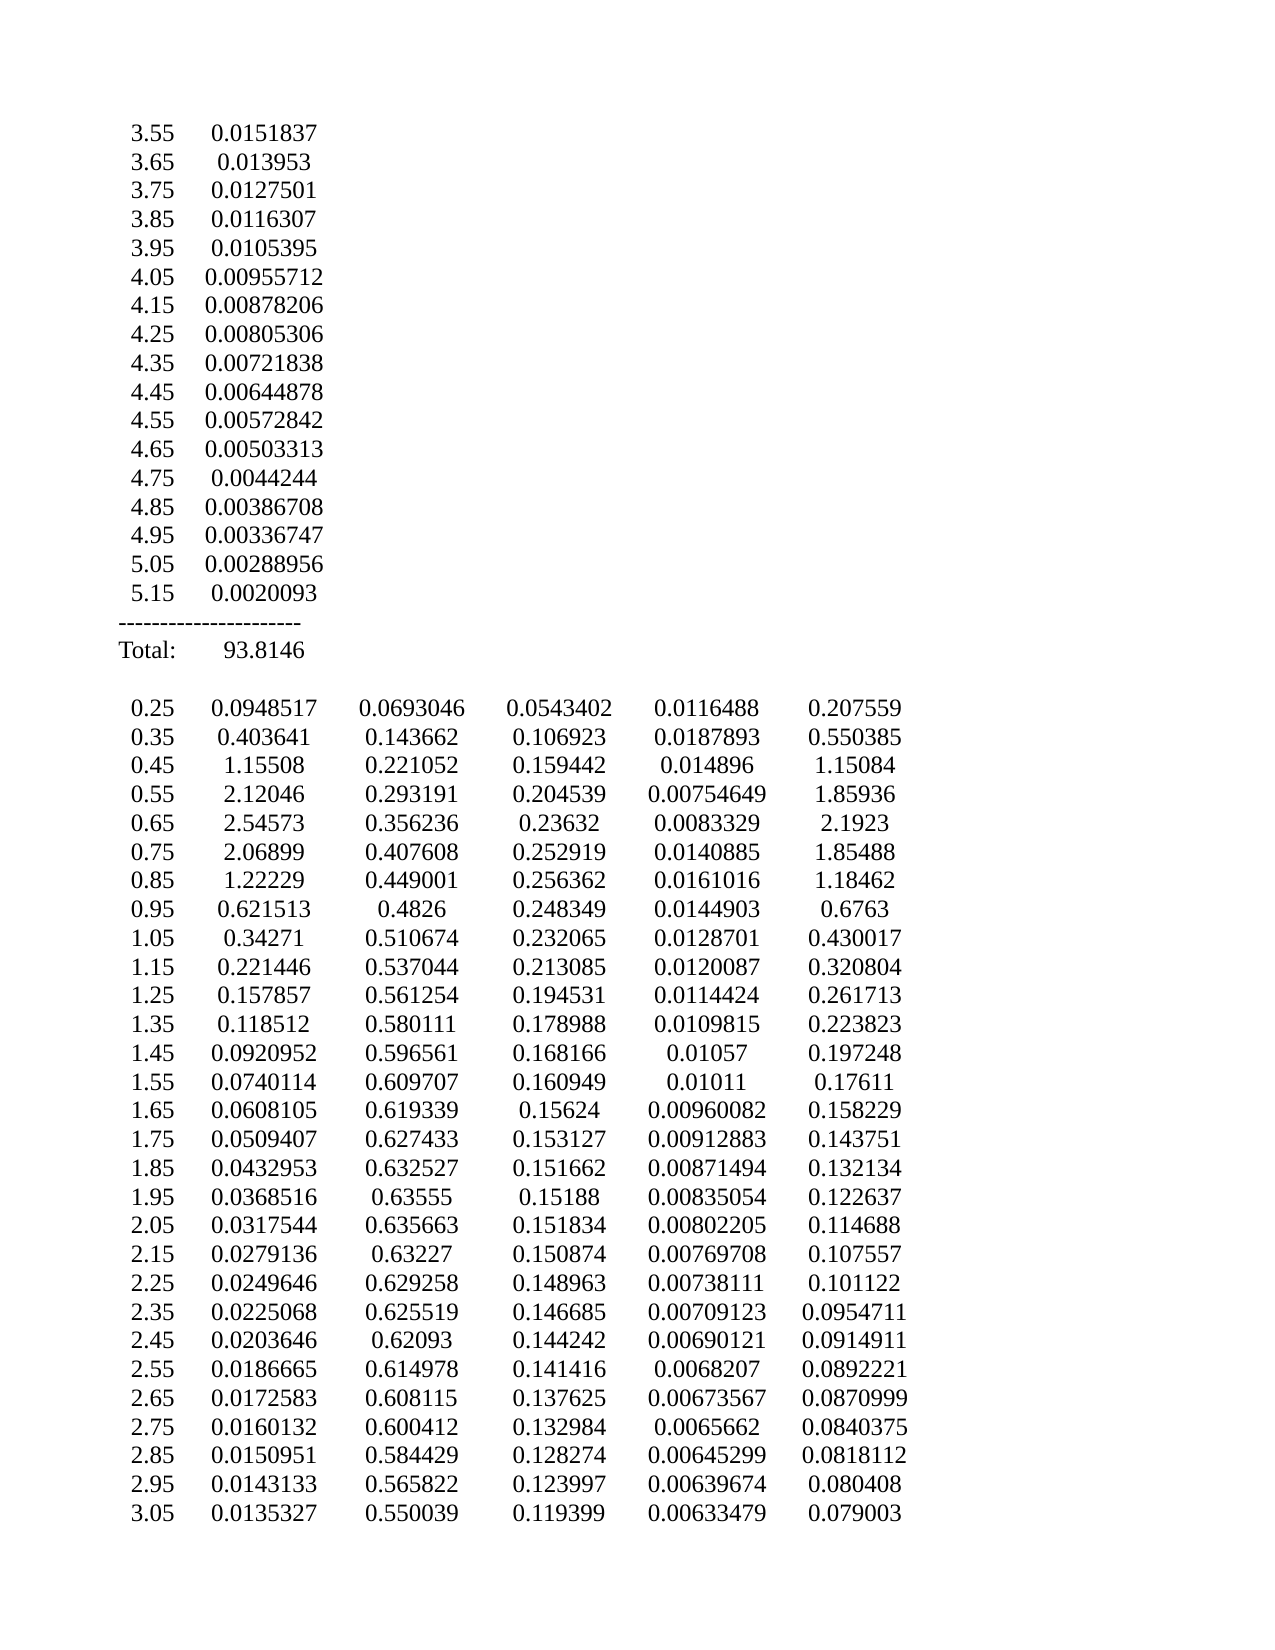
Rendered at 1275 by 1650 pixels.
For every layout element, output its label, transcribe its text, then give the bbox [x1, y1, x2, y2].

text 0.75 2.06899 0.407608 0.252919 0.0140885 1.85488 [118, 837, 1157, 866]
text 2.35 0.0225068 0.625519 0.146685 0.00709123 0.0954711 [118, 1297, 1157, 1326]
text 4.95 0.00336747 [118, 521, 1157, 549]
text 4.25 0.00805306 [118, 319, 1157, 348]
text 4.55 0.00572842 [118, 406, 1157, 434]
text 1.15 0.221446 0.537044 0.213085 0.0120087 0.320804 [118, 952, 1157, 981]
text 0.65 2.54573 0.356236 0.23632 0.0083329 2.1923 [118, 808, 1157, 837]
text 0.95 0.621513 0.4826 0.248349 0.0144903 0.6763 [118, 894, 1157, 923]
text 4.85 0.00386708 [118, 492, 1157, 521]
text 5.05 0.00288956 [118, 549, 1157, 578]
text 4.05 0.00955712 [118, 262, 1157, 291]
text 1.35 0.118512 0.580111 0.178988 0.0109815 0.223823 [118, 1009, 1157, 1038]
text 0.55 2.12046 0.293191 0.204539 0.00754649 1.85936 [118, 779, 1157, 808]
text 3.75 0.0127501 [118, 176, 1157, 204]
text 3.05 0.0135327 0.550039 0.119399 0.00633479 0.079003 [118, 1498, 1157, 1527]
text 3.85 0.0116307 [118, 204, 1157, 233]
text 4.75 0.0044244 [118, 463, 1157, 492]
text 2.55 0.0186665 0.614978 0.141416 0.0068207 0.0892221 [118, 1354, 1157, 1383]
text 1.55 0.0740114 0.609707 0.160949 0.01011 0.17611 [118, 1067, 1157, 1096]
text 0.35 0.403641 0.143662 0.106923 0.0187893 0.550385 [118, 722, 1157, 751]
text 4.45 0.00644878 [118, 377, 1157, 406]
text 4.65 0.00503313 [118, 434, 1157, 463]
text 4.15 0.00878206 [118, 291, 1157, 319]
text 1.05 0.34271 0.510674 0.232065 0.0128701 0.430017 [118, 923, 1157, 952]
text 2.45 0.0203646 0.62093 0.144242 0.00690121 0.0914911 [118, 1326, 1157, 1354]
text 3.55 0.0151837 [118, 118, 1157, 147]
text 1.85 0.0432953 0.632527 0.151662 0.00871494 0.132134 [118, 1153, 1157, 1182]
text 1.45 0.0920952 0.596561 0.168166 0.01057 0.197248 [118, 1038, 1157, 1067]
text 0.45 1.15508 0.221052 0.159442 0.014896 1.15084 [118, 751, 1157, 779]
text 1.95 0.0368516 0.63555 0.15188 0.00835054 0.122637 [118, 1182, 1157, 1211]
text 3.65 0.013953 [118, 147, 1157, 176]
text 2.05 0.0317544 0.635663 0.151834 0.00802205 0.114688 [118, 1211, 1157, 1239]
text 5.15 0.0020093 [118, 578, 1157, 607]
text 2.95 0.0143133 0.565822 0.123997 0.00639674 0.080408 [118, 1469, 1157, 1498]
text 0.25 0.0948517 0.0693046 0.0543402 0.0116488 0.207559 [118, 693, 1157, 722]
text 1.75 0.0509407 0.627433 0.153127 0.00912883 0.143751 [118, 1124, 1157, 1153]
text 2.65 0.0172583 0.608115 0.137625 0.00673567 0.0870999 [118, 1383, 1157, 1412]
text 0.85 1.22229 0.449001 0.256362 0.0161016 1.18462 [118, 866, 1157, 894]
text Total: 93.8146 [118, 636, 1157, 664]
text 2.25 0.0249646 0.629258 0.148963 0.00738111 0.101122 [118, 1268, 1157, 1297]
text 3.95 0.0105395 [118, 233, 1157, 262]
text 2.75 0.0160132 0.600412 0.132984 0.0065662 0.0840375 [118, 1412, 1157, 1441]
text 2.15 0.0279136 0.63227 0.150874 0.00769708 0.107557 [118, 1239, 1157, 1268]
text 1.25 0.157857 0.561254 0.194531 0.0114424 0.261713 [118, 981, 1157, 1009]
text 1.65 0.0608105 0.619339 0.15624 0.00960082 0.158229 [118, 1096, 1157, 1124]
text ---------------------- [118, 607, 1157, 636]
text 4.35 0.00721838 [118, 348, 1157, 377]
text 2.85 0.0150951 0.584429 0.128274 0.00645299 0.0818112 [118, 1441, 1157, 1469]
